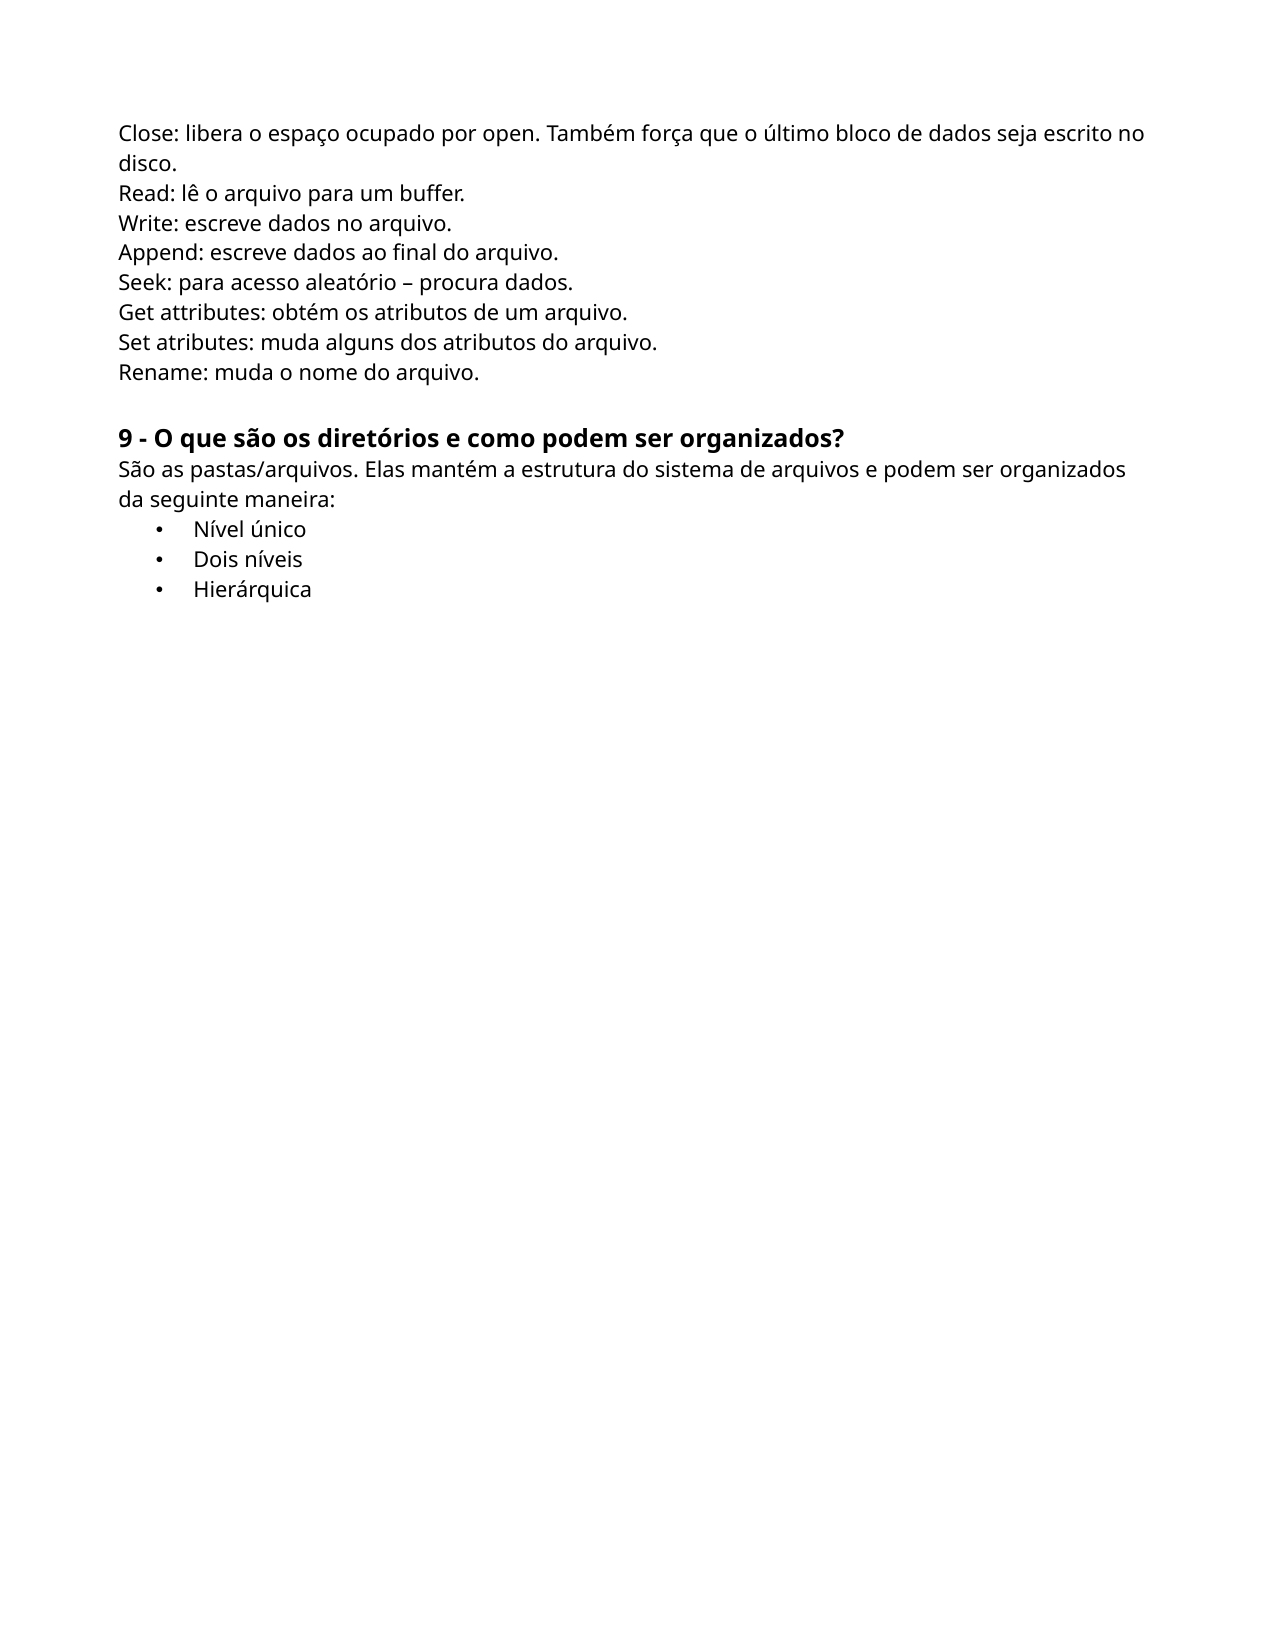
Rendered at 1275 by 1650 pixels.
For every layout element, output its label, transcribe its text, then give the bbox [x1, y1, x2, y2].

text Rename: muda o nome do arquivo. [118, 356, 1157, 386]
text Append: escreve dados ao final do arquivo. [118, 237, 1157, 267]
text Close: libera o espaço ocupado por open. Também força que o último bloco de dados seja escrito no disco. [118, 118, 1157, 178]
text Write: escreve dados no arquivo. [118, 207, 1157, 237]
text Get attributes: obtém os atributos de um arquivo. [118, 297, 1157, 327]
text 9 - O que são os diretórios e como podem ser organizados? [118, 420, 1157, 454]
list Dois níveis [156, 544, 1157, 573]
list Nível único [156, 514, 1157, 544]
text Read: lê o arquivo para um buffer. [118, 178, 1157, 207]
list Hierárquica [156, 573, 1157, 603]
text Set atributes: muda alguns dos atributos do arquivo. [118, 327, 1157, 356]
text São as pastas/arquivos. Elas mantém a estrutura do sistema de arquivos e podem ser organizados da seguinte maneira: [118, 454, 1157, 514]
text Seek: para acesso aleatório – procura dados. [118, 267, 1157, 297]
